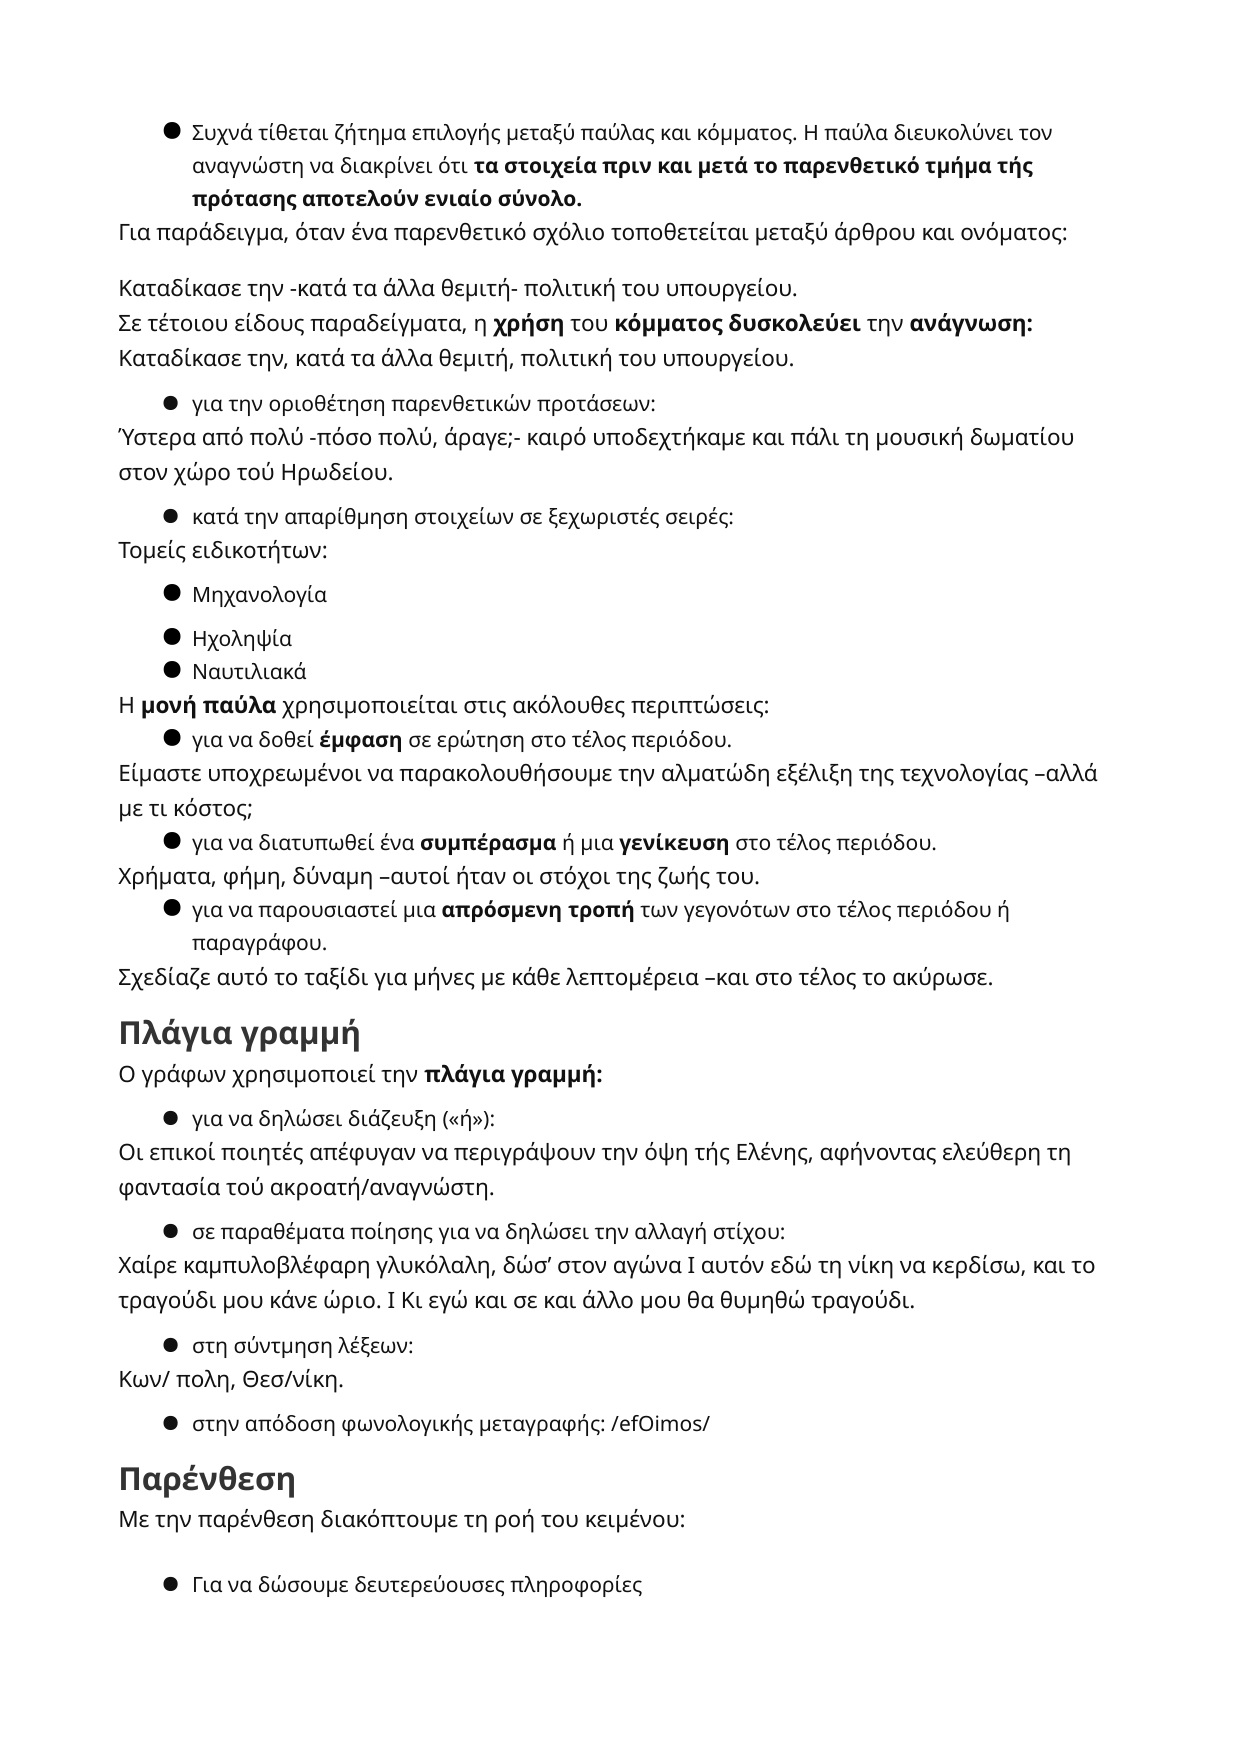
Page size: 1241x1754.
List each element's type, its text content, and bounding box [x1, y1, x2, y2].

list Ηχοληψία [162, 624, 1122, 652]
text Η μονή παύλα χρησιμοποιείται στις ακόλουθες περιπτώσεις: [118, 689, 1122, 720]
text Κων/ πολη, Θεσ/νίκη. [118, 1363, 1122, 1394]
text Για παράδειγμα, όταν ένα παρενθετικό σχόλιο τοποθετείται μεταξύ άρθρου και ονόματος: [118, 217, 1122, 247]
list Για να δώσουμε δευτερεύουσες πληροφορίες [162, 1570, 1122, 1599]
list σε παραθέματα ποίησης για να δηλώσει την αλλαγή στίχου: [162, 1217, 1122, 1246]
text Ύστερα από πολύ -πόσο πολύ, άραγε;- καιρό υποδεχτήκαμε και πάλι τη μουσική δωματίου στον χώρο τού Ηρωδείου. [118, 421, 1122, 487]
list για να διατυπωθεί ένα συμπέρασμα ή μια γενίκευση στο τέλος περιόδου. [162, 827, 1122, 856]
list Συχνά τίθεται ζήτημα επιλογής μεταξύ παύλας και κόμματος. Η παύλα διευκολύνει τον αναγνώστη να διακρίνει ότι τα στοιχεία πριν και μετά το παρενθετικό τμήμα τής πρότασης αποτελούν ενιαίο σύνολο. [162, 118, 1122, 213]
text Οι επικοί ποιητές απέφυγαν να περιγράψουν την όψη τής Ελένης, αφήνοντας ελεύθερη τη φαντασία τού ακροατή/αναγνώστη. [118, 1137, 1122, 1202]
text Καταδίκασε την -κατά τα άλλα θεμιτή- πολιτική του υπουργείου. [118, 273, 1122, 303]
list για την οριοθέτηση παρενθετικών προτάσεων: [162, 388, 1122, 417]
text Είμαστε υποχρεωμένοι να παρακολουθήσουμε την αλματώδη εξέλιξη της τεχνολογίας –αλλά με τι κόστος; [118, 757, 1122, 823]
subtitle Παρένθεση [118, 1456, 1122, 1499]
list για να δοθεί έμφαση σε ερώτηση στο τέλος περιόδου. [162, 724, 1122, 753]
text Με την παρένθεση διακόπτουμε τη ροή του κειμένου: [118, 1504, 1122, 1534]
list κατά την απαρίθμηση στοιχείων σε ξεχωριστές σειρές: [162, 502, 1122, 531]
list Μηχανολογία [162, 580, 1122, 609]
list για να παρουσιαστεί μια απρόσμενη τροπή των γεγονότων στο τέλος περιόδου ή παραγράφου. [162, 895, 1122, 957]
list Ναυτιλιακά [162, 657, 1122, 685]
list στην απόδοση φωνολογικής μεταγραφής: /efOimos/ [162, 1409, 1122, 1438]
list για να δηλώσει διάζευξη («ή»): [162, 1104, 1122, 1132]
text Καταδίκασε την, κατά τα άλλα θεμιτή, πολιτική του υπουργείου. [118, 343, 1122, 373]
text Χρήματα, φήμη, δύναμη –αυτοί ήταν οι στόχοι της ζωής του. [118, 860, 1122, 891]
text Ο γράφων χρησιμοποιεί την πλάγια γραμμή: [118, 1058, 1122, 1089]
text Σχεδίαζε αυτό το ταξίδι για μήνες με κάθε λεπτομέρεια –και στο τέλος το ακύρωσε. [118, 961, 1122, 992]
list στη σύντμηση λέξεων: [162, 1331, 1122, 1359]
text Τομείς ειδικοτήτων: [118, 535, 1122, 565]
text Χαίρε καμπυλοβλέφαρη γλυκόλαλη, δώσ’ στον αγώνα Ι αυτόν εδώ τη νίκη να κερδίσω, και το τραγούδι μου κάνε ώριο. Ι Κι εγώ και σε και άλλο μου θα θυμηθώ τραγούδι. [118, 1250, 1122, 1316]
text Σε τέτοιου είδους παραδείγματα, η χρήση του κόμματος δυσκολεύει την ανάγνωση: [118, 308, 1122, 338]
subtitle Πλάγια γραμμή [118, 1011, 1122, 1054]
